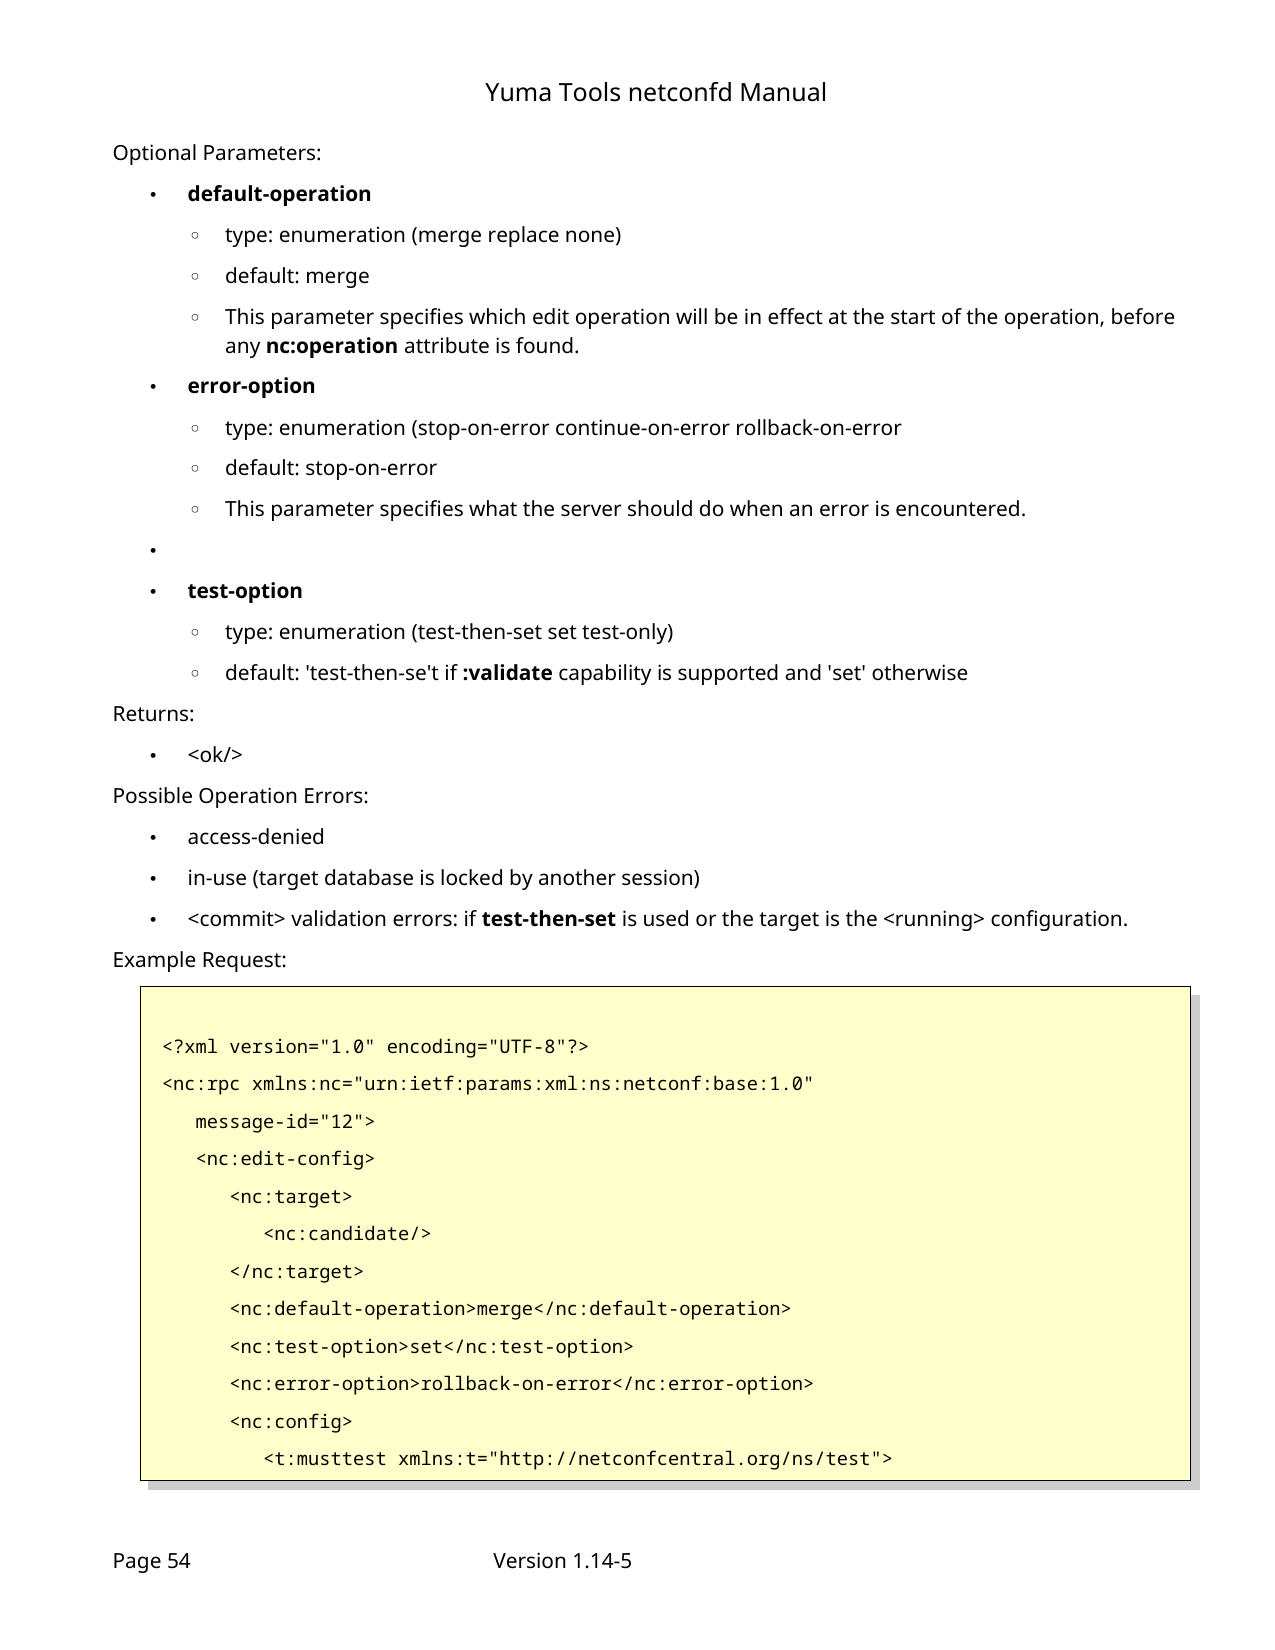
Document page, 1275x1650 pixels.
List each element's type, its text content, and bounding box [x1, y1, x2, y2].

list This parameter specifies which edit operation will be in effect at the start of the operation, before any nc:operation attribute is found. [187, 302, 1200, 359]
text </nc:target> [141, 1248, 1190, 1284]
text <nc:candidate/> [141, 1211, 1190, 1246]
list default-operation [150, 179, 1200, 208]
text <nc:error-option>rollback-on-error</nc:error-option> [141, 1361, 1190, 1396]
list type: enumeration (stop-on-error continue-on-error rollback-on-error [187, 413, 1200, 441]
list <commit> validation errors: if test-then-set is used or the target is the <running> configuration. [150, 904, 1200, 932]
text <nc:test-option>set</nc:test-option> [141, 1323, 1190, 1359]
text Possible Operation Errors: [112, 781, 1200, 809]
text <nc:rpc xmlns:nc="urn:ietf:params:xml:ns:netconf:base:1.0" [141, 1061, 1190, 1096]
text Optional Parameters: [112, 138, 1200, 167]
text <nc:config> [141, 1398, 1190, 1434]
list in-use (target database is locked by another session) [150, 863, 1200, 891]
list <ok/> [150, 740, 1200, 768]
text Example Request: [112, 945, 1200, 973]
list default: 'test-then-se't if :validate capability is supported and 'set' otherwise [187, 658, 1200, 687]
list type: enumeration (test-then-set set test-only) [187, 617, 1200, 646]
text <t:musttest xmlns:t="http://netconfcentral.org/ns/test"> [141, 1436, 1190, 1480]
list This parameter specifies what the server should do when an error is encountered. [187, 494, 1200, 523]
list test-option [150, 576, 1200, 605]
text <nc:edit-config> [141, 1136, 1190, 1171]
list error-option [150, 372, 1200, 400]
list access-denied [150, 822, 1200, 850]
list default: merge [187, 261, 1200, 290]
text message-id="12"> [141, 1098, 1190, 1134]
text <nc:target> [141, 1173, 1190, 1209]
text <nc:default-operation>merge</nc:default-operation> [141, 1286, 1190, 1321]
text Returns: [112, 699, 1200, 728]
text <?xml version="1.0" encoding="UTF-8"?> [141, 1023, 1190, 1059]
list type: enumeration (merge replace none) [187, 220, 1200, 249]
list default: stop-on-error [187, 453, 1200, 482]
